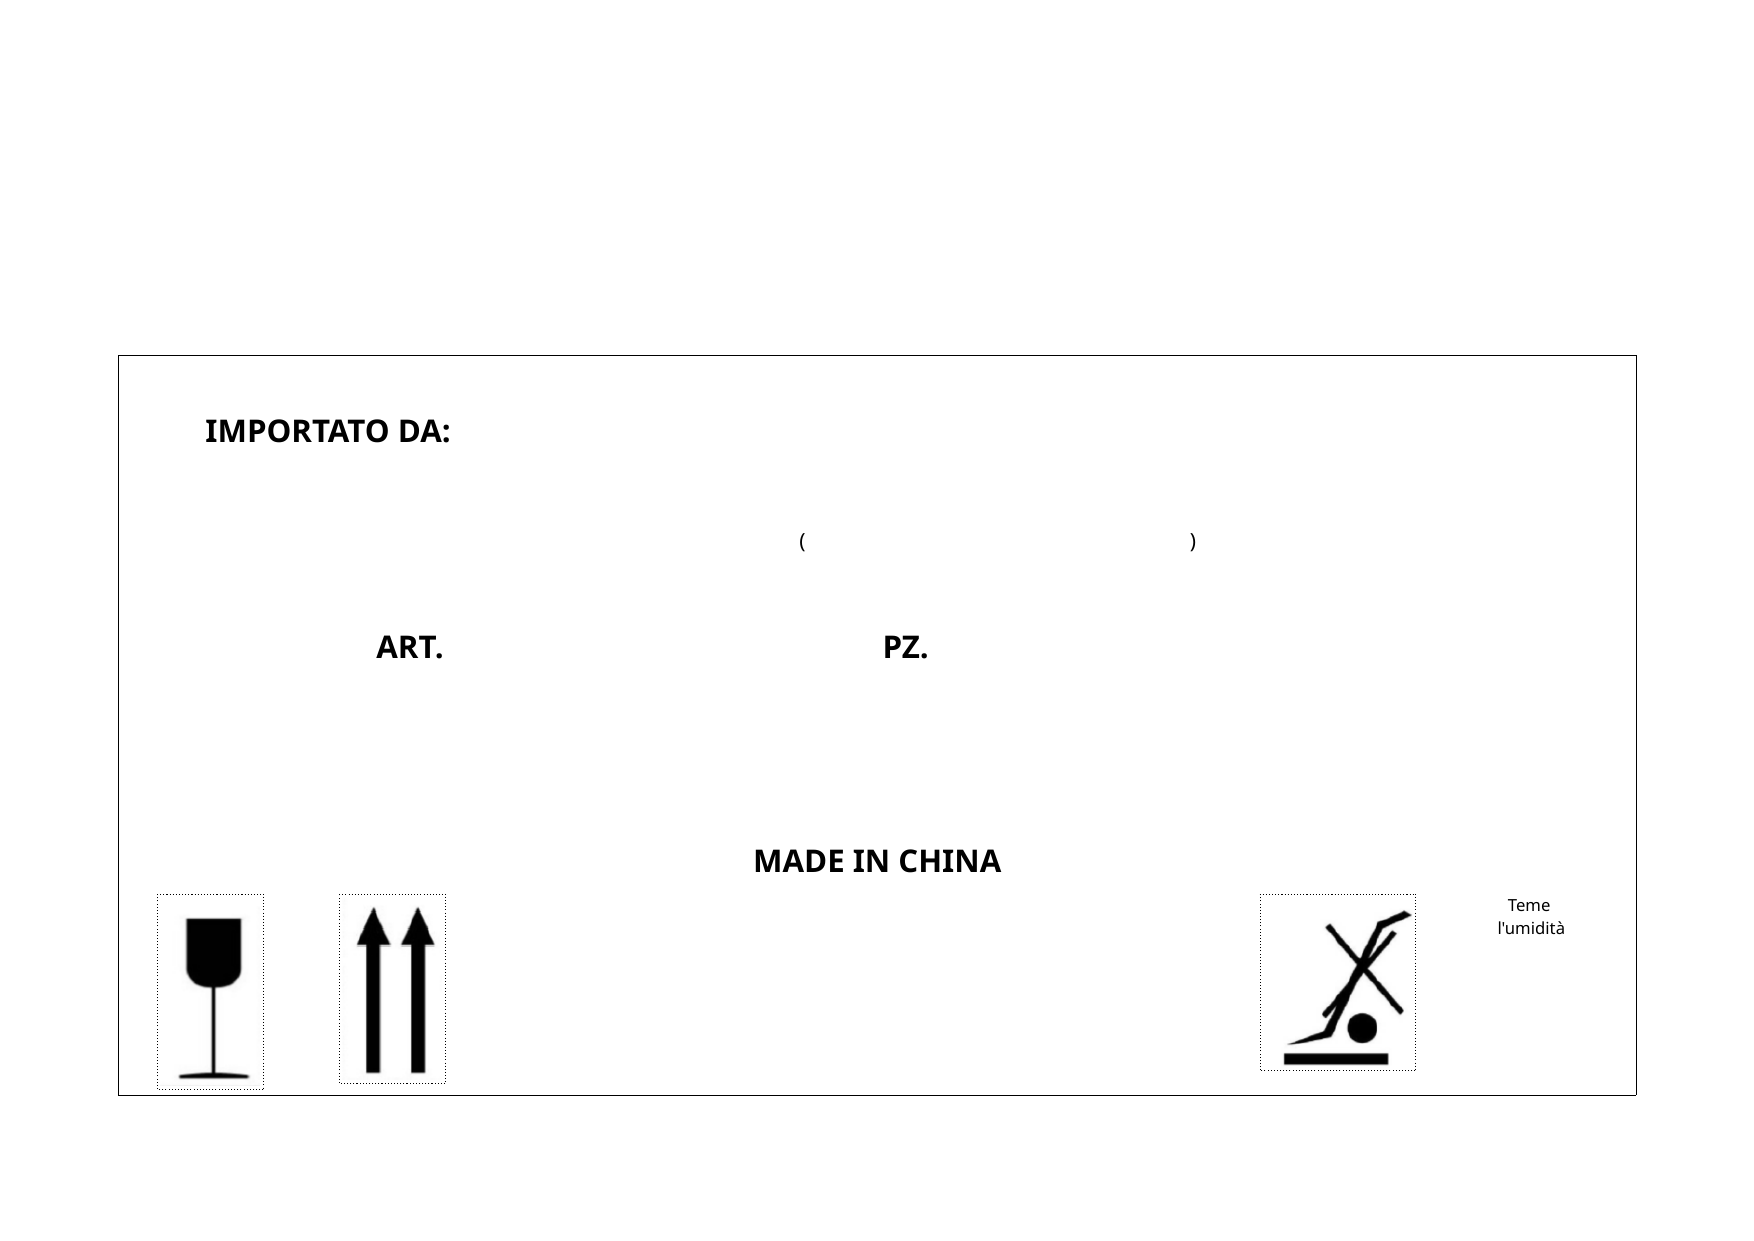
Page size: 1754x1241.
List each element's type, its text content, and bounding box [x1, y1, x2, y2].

table_cell Teme l'umidità [1426, 888, 1636, 1094]
table_cell [302, 888, 482, 1094]
table_cell [1249, 888, 1426, 1094]
table_header [119, 356, 1636, 596]
table_cell PZ. <l.q_x_pack> [877, 596, 1636, 702]
text <for each="l in o.order_line"> [118, 260, 1636, 283]
table_cell [119, 888, 302, 1094]
text </if> [118, 189, 1636, 212]
picture [160, 896, 261, 1086]
table_cell ART. <l.product_id.default_code> [119, 596, 877, 702]
text <if test="data.get('label_2', True)"> [118, 225, 1636, 247]
table_header IMPORTATO DA: <l.product_id.company_id.name> <l.product_id.company_id.street> <l.product_id.company_id.zip> <l.product_id.company_id.city> (<l.product_id.company_id.state_id.code>) <l.product_id.company_id.country_id.name> [200, 361, 1630, 590]
text </for> [118, 154, 1636, 177]
table_cell [482, 888, 1248, 1094]
picture [342, 896, 442, 1080]
picture [1262, 896, 1413, 1068]
table_cell <l.product_id.name> <l.product_id.fabric> MADE IN CHINA [119, 703, 1636, 888]
